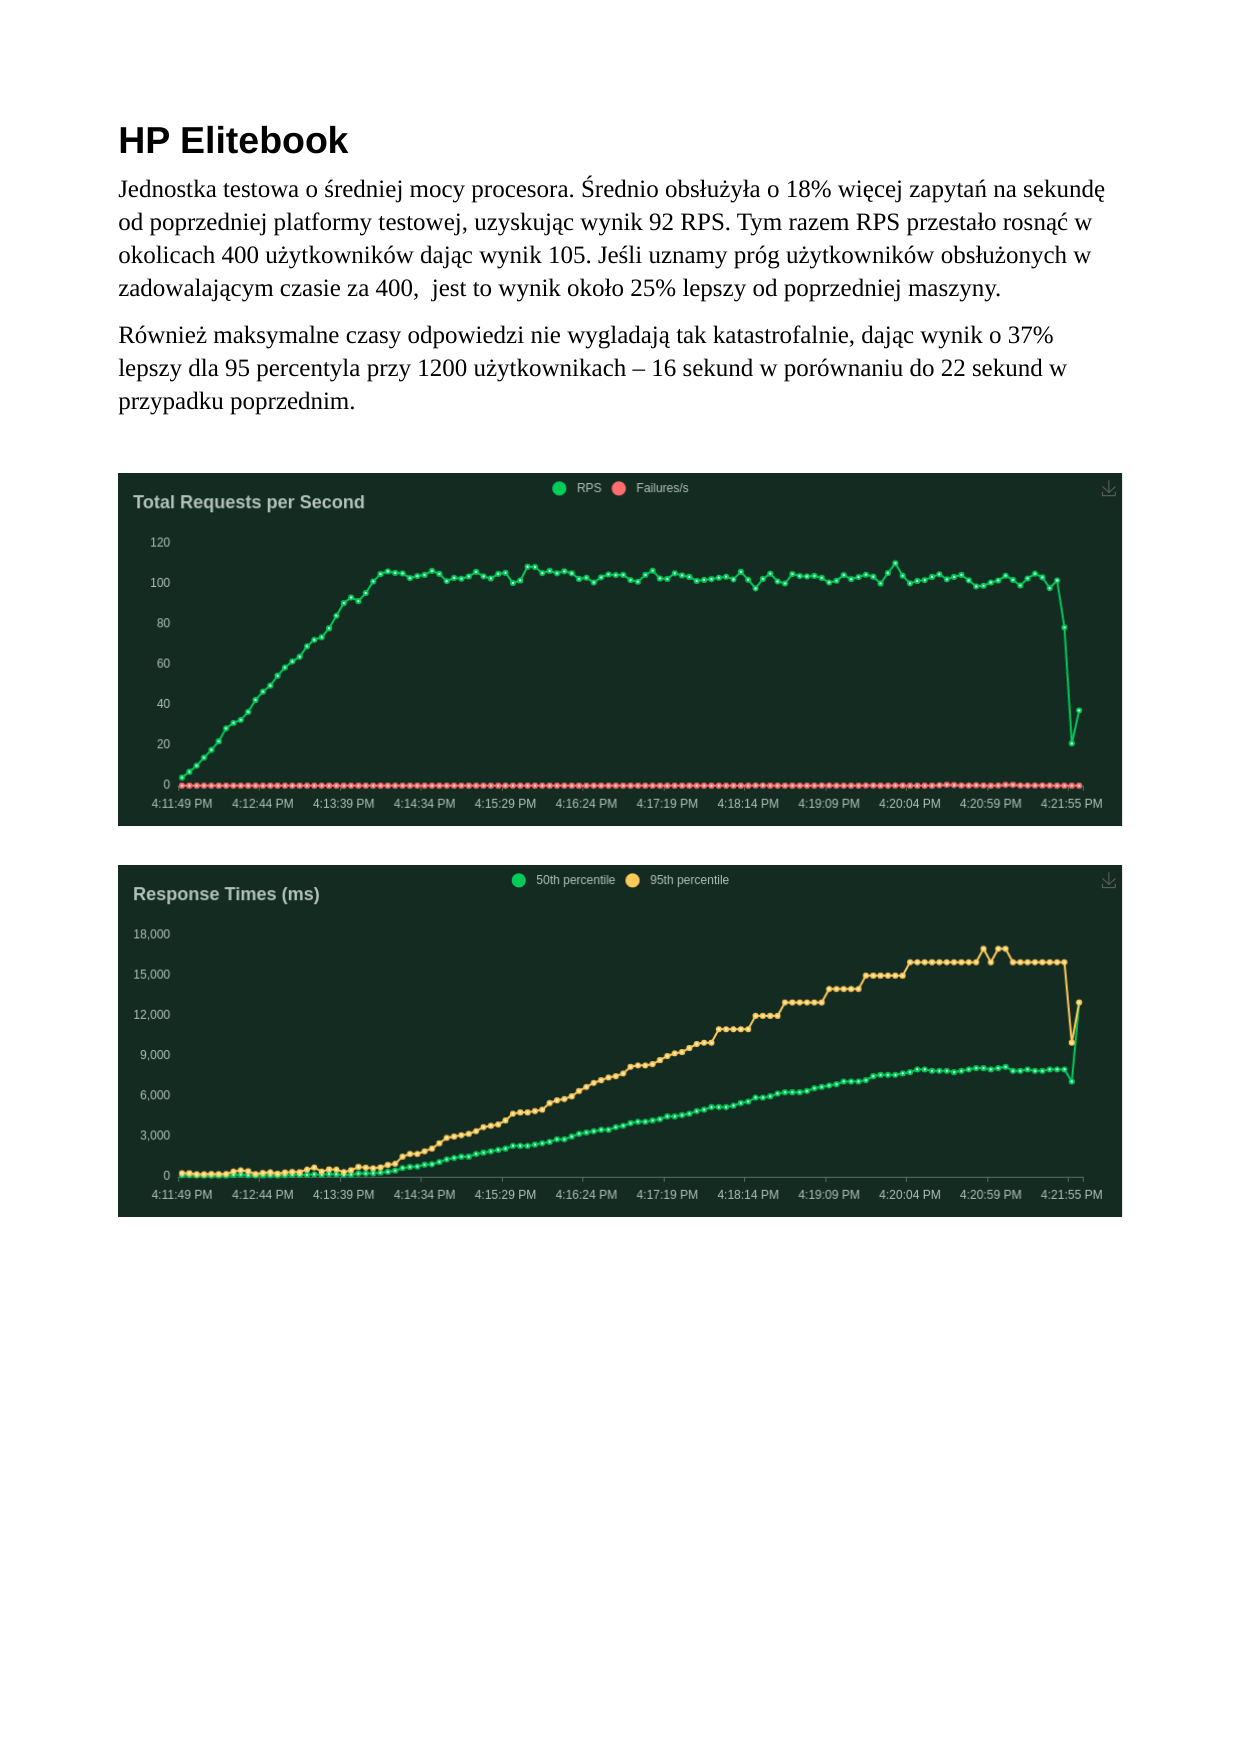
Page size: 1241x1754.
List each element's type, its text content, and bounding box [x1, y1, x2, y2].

picture [118, 865, 1123, 1217]
subtitle HP Elitebook [118, 118, 1122, 161]
text Jednostka testowa o średniej mocy procesora. Średnio obsłużyła o 18% więcej zapytań na sekundę od poprzedniej platformy testowej, uzyskując wynik 92 RPS. Tym razem RPS przestało rosnąć w okolicach 400 użytkowników dając wynik 105. Jeśli uznamy próg użytkowników obsłużonych w zadowalającym czasie za 400, jest to wynik około 25% lepszy od poprzedniej maszyny. [118, 174, 1122, 302]
text Również maksymalne czasy odpowiedzi nie wygladają tak katastrofalnie, dając wynik o 37% lepszy dla 95 percentyla przy 1200 użytkownikach – 16 sekund w porównaniu do 22 sekund w przypadku poprzednim. [118, 320, 1122, 415]
picture [118, 473, 1123, 826]
